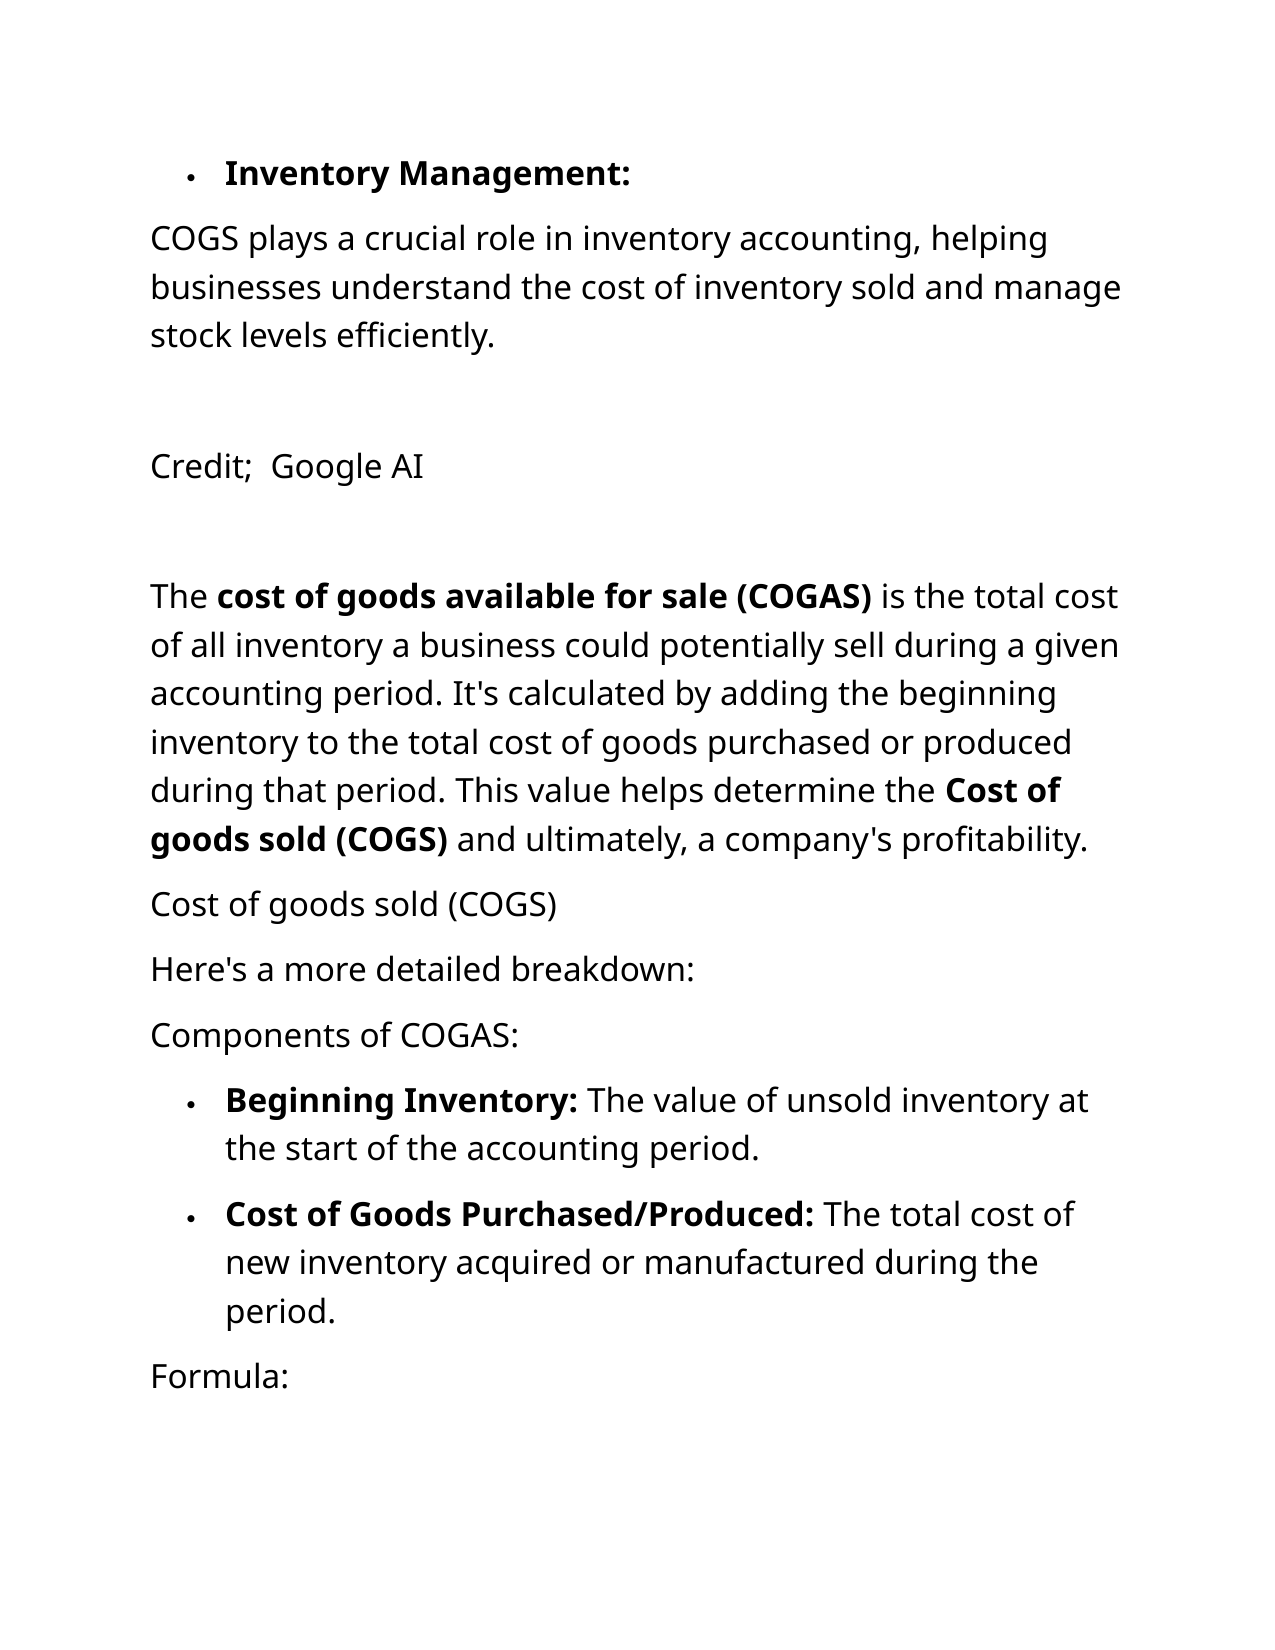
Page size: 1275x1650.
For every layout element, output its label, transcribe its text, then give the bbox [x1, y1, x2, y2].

text Components of COGAS: [150, 1011, 1125, 1057]
text Credit; Google AI [150, 443, 1125, 488]
list Inventory Management: [187, 150, 1125, 195]
text The cost of goods available for sale (COGAS) is the total cost of all inventory a business could potentially sell during a given accounting period. It's calculated by adding the beginning inventory to the total cost of goods purchased or produced during that period. This value helps determine the Cost of goods sold (COGS) and ultimately, a company's profitability. [150, 573, 1125, 861]
text Formula: [150, 1353, 1125, 1398]
list Beginning Inventory: The value of unsold inventory at the start of the accounting period. [187, 1077, 1125, 1171]
text Here's a more detailed breakdown: [150, 946, 1125, 992]
text Cost of goods sold (COGS) [150, 881, 1125, 926]
list Cost of Goods Purchased/Produced: The total cost of new inventory acquired or manufactured during the period. [187, 1190, 1125, 1333]
text COGS plays a crucial role in inventory accounting, helping businesses understand the cost of inventory sold and manage stock levels efficiently. [150, 215, 1125, 358]
